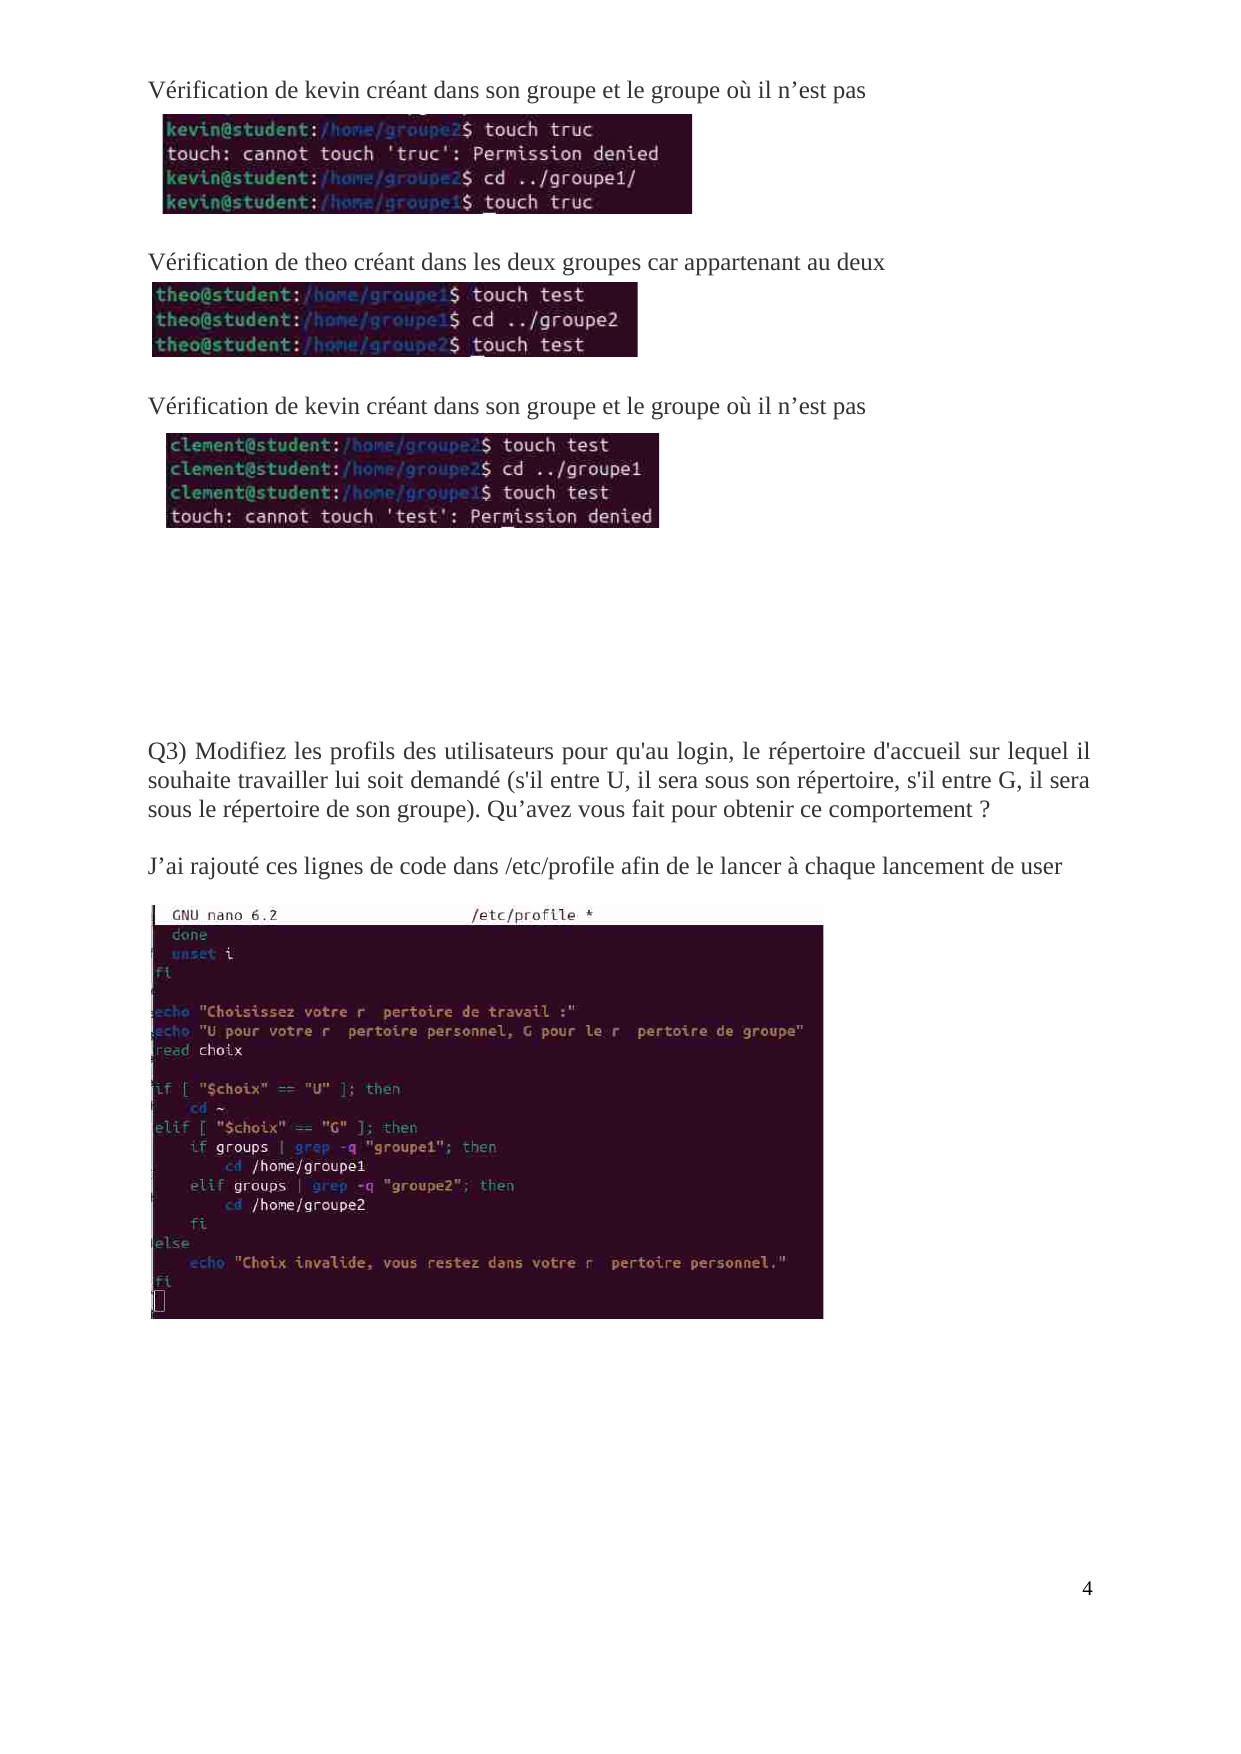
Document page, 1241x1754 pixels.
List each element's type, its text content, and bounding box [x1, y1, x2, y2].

text Q3) Modifiez les profils des utilisateurs pour qu'au login, le répertoire d'accueil sur lequel il souhaite travailler lui soit demandé (s'il entre U, il sera sous son répertoire, s'il entre G, il sera sous le répertoire de son groupe). Qu’avez vous fait pour obtenir ce comportement ? [148, 736, 1092, 822]
text Vérification de kevin créant dans son groupe et le groupe où il n’est pas [148, 75, 1092, 104]
text Vérification de kevin créant dans son groupe et le groupe où il n’est pas [148, 391, 1092, 420]
picture [162, 114, 693, 214]
text J’ai rajouté ces lignes de code dans /etc/profile afin de le lancer à chaque lancement de user [148, 851, 1092, 880]
picture [151, 905, 824, 1319]
text Vérification de theo créant dans les deux groupes car appartenant au deux [148, 247, 1092, 276]
picture [152, 282, 638, 357]
picture [166, 433, 660, 528]
